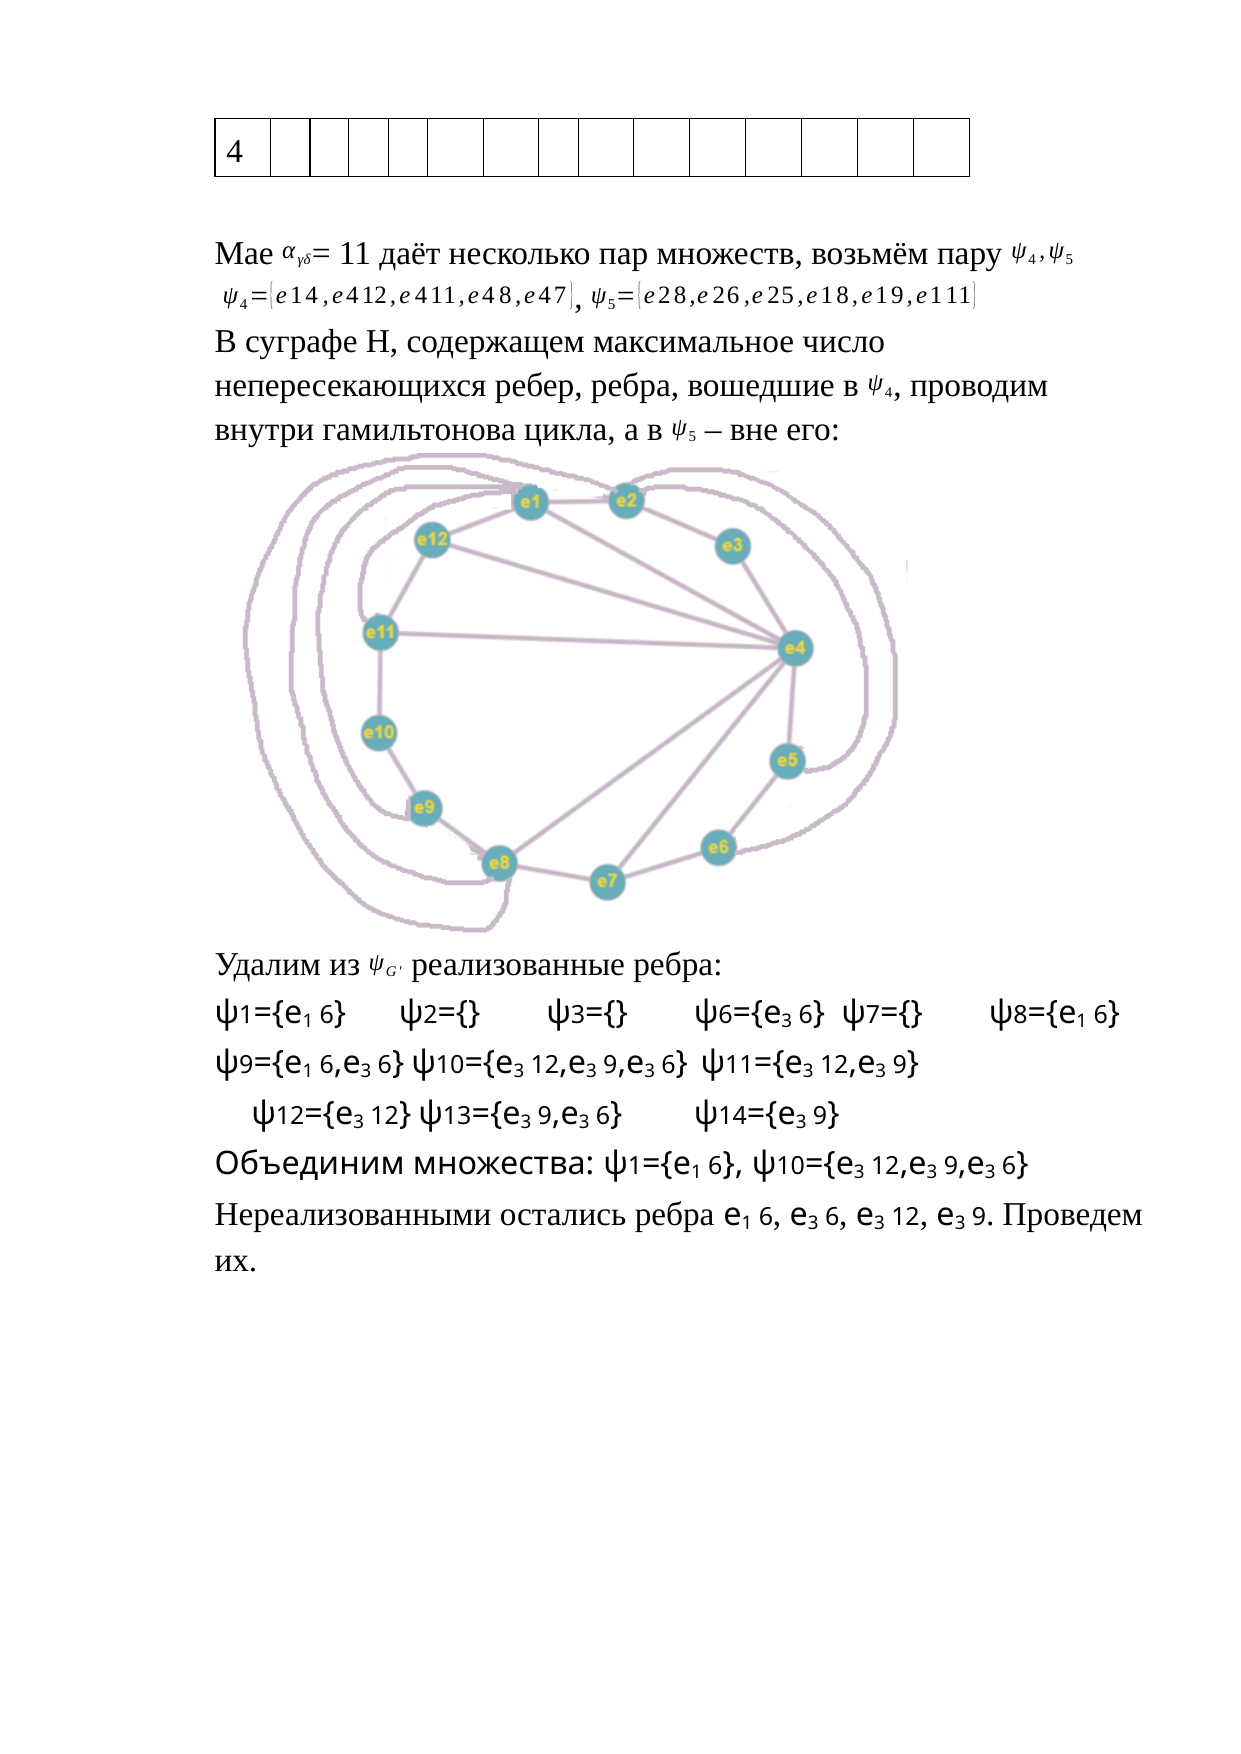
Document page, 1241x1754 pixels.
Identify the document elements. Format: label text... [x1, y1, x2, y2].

list Mae = 11 даёт несколько пар множеств, возьмём пару [214, 233, 1152, 272]
table_cell [428, 119, 483, 176]
table_cell 4 [216, 119, 270, 176]
table_cell [349, 119, 388, 176]
list Объединим множества: ψ1={e1 6}, ψ10={e3 12,e3 9,e3 6} [214, 1140, 1152, 1184]
picture [214, 453, 922, 941]
table_cell [634, 119, 689, 176]
list Нереализованными остались ребра e1 6, e3 6, e3 12, e3 9. Проведем их. [214, 1191, 1152, 1279]
table_cell [389, 119, 427, 176]
table_cell [311, 119, 348, 176]
table_cell [690, 119, 745, 176]
table_cell [802, 119, 857, 176]
table_cell [858, 119, 913, 176]
list , [214, 277, 1152, 316]
list В суграфе H, содержащем максимальное число непересекающихся ребер, ребра, вошедшие в , проводим внутри гамильтонова цикла, а в – вне его: [214, 321, 1152, 448]
table_cell [746, 119, 801, 176]
table_cell [914, 119, 969, 176]
table_cell [539, 119, 578, 176]
table_cell [484, 119, 538, 176]
list Удалим из реализованные ребра: [214, 945, 1152, 983]
table_cell [271, 119, 309, 176]
list ψ1={e1 6} ψ2={} ψ3={} ψ6={e3 6} ψ7={} ψ8={e1 6} ψ9={e1 6,e3 6} ψ10={e3 12,e3 9,e3 6} ψ11={e3 12,e3 9} ψ12={e3 12} ψ13={e3 9,e3 6} ψ14={e3 9} [214, 989, 1152, 1134]
table_cell [579, 119, 633, 176]
